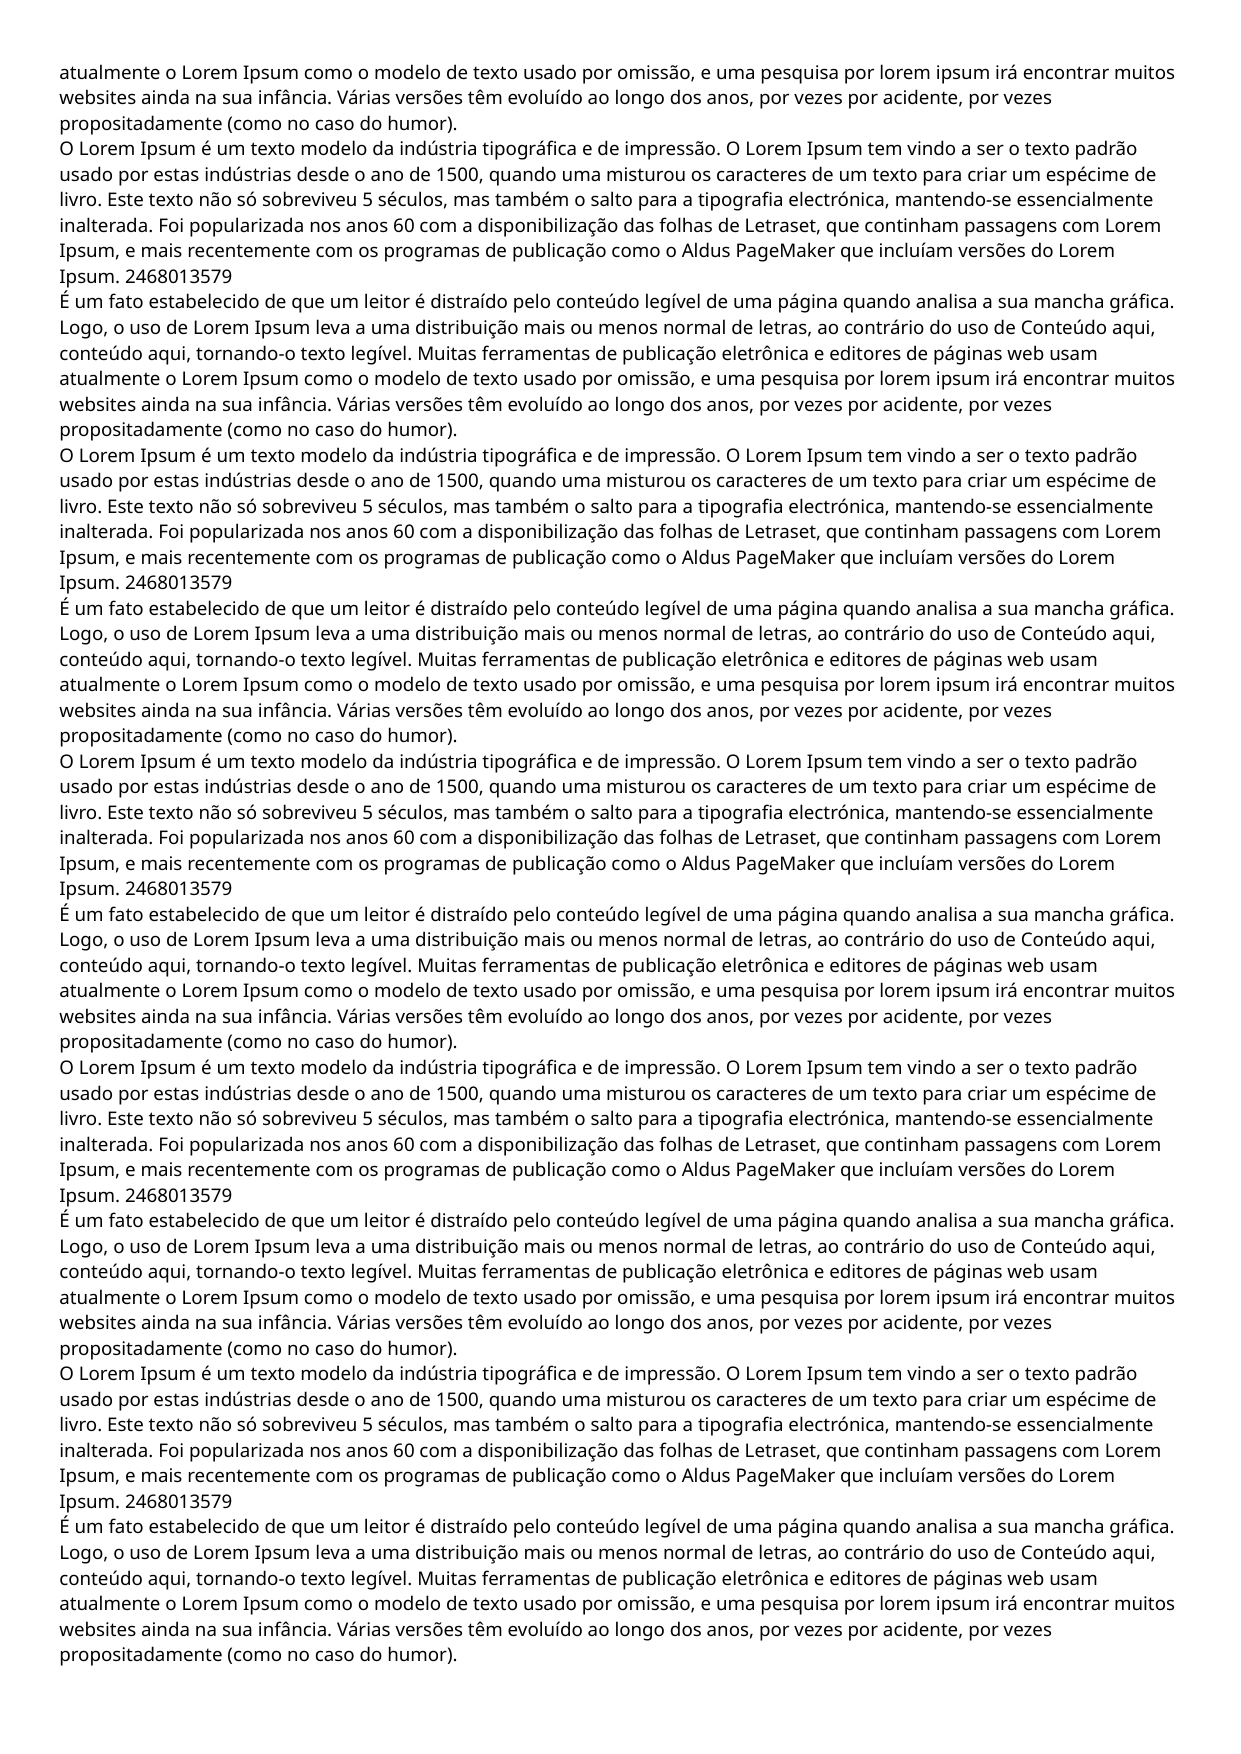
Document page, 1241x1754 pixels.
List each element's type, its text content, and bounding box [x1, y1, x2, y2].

text É um fato estabelecido de que um leitor é distraído pelo conteúdo legível de uma página quando analisa a sua mancha gráfica. Logo, o uso de Lorem Ipsum leva a uma distribuição mais ou menos normal de letras, ao contrário do uso de Conteúdo aqui, conteúdo aqui, tornando-o texto legível. Muitas ferramentas de publicação eletrônica e editores de páginas web usam atualmente o Lorem Ipsum como o modelo de texto usado por omissão, e uma pesquisa por lorem ipsum irá encontrar muitos websites ainda na sua infância. Várias versões têm evoluído ao longo dos anos, por vezes por acidente, por vezes propositadamente (como no caso do humor). [59, 289, 1181, 442]
text É um fato estabelecido de que um leitor é distraído pelo conteúdo legível de uma página quando analisa a sua mancha gráfica. Logo, o uso de Lorem Ipsum leva a uma distribuição mais ou menos normal de letras, ao contrário do uso de Conteúdo aqui, conteúdo aqui, tornando-o texto legível. Muitas ferramentas de publicação eletrônica e editores de páginas web usam atualmente o Lorem Ipsum como o modelo de texto usado por omissão, e uma pesquisa por lorem ipsum irá encontrar muitos websites ainda na sua infância. Várias versões têm evoluído ao longo dos anos, por vezes por acidente, por vezes propositadamente (como no caso do humor). [59, 1207, 1181, 1361]
text É um fato estabelecido de que um leitor é distraído pelo conteúdo legível de uma página quando analisa a sua mancha gráfica. Logo, o uso de Lorem Ipsum leva a uma distribuição mais ou menos normal de letras, ao contrário do uso de Conteúdo aqui, conteúdo aqui, tornando-o texto legível. Muitas ferramentas de publicação eletrônica e editores de páginas web usam atualmente o Lorem Ipsum como o modelo de texto usado por omissão, e uma pesquisa por lorem ipsum irá encontrar muitos websites ainda na sua infância. Várias versões têm evoluído ao longo dos anos, por vezes por acidente, por vezes propositadamente (como no caso do humor). [59, 595, 1181, 748]
text O Lorem Ipsum é um texto modelo da indústria tipográfica e de impressão. O Lorem Ipsum tem vindo a ser o texto padrão usado por estas indústrias desde o ano de 1500, quando uma misturou os caracteres de um texto para criar um espécime de livro. Este texto não só sobreviveu 5 séculos, mas também o salto para a tipografia electrónica, mantendo-se essencialmente inalterada. Foi popularizada nos anos 60 com a disponibilização das folhas de Letraset, que continham passagens com Lorem Ipsum, e mais recentemente com os programas de publicação como o Aldus PageMaker que incluíam versões do Lorem Ipsum. 2468013579 [59, 1361, 1181, 1514]
text É um fato estabelecido de que um leitor é distraído pelo conteúdo legível de uma página quando analisa a sua mancha gráfica. Logo, o uso de Lorem Ipsum leva a uma distribuição mais ou menos normal de letras, ao contrário do uso de Conteúdo aqui, conteúdo aqui, tornando-o texto legível. Muitas ferramentas de publicação eletrônica e editores de páginas web usam atualmente o Lorem Ipsum como o modelo de texto usado por omissão, e uma pesquisa por lorem ipsum irá encontrar muitos websites ainda na sua infância. Várias versões têm evoluído ao longo dos anos, por vezes por acidente, por vezes propositadamente (como no caso do humor). [59, 1514, 1181, 1667]
text O Lorem Ipsum é um texto modelo da indústria tipográfica e de impressão. O Lorem Ipsum tem vindo a ser o texto padrão usado por estas indústrias desde o ano de 1500, quando uma misturou os caracteres de um texto para criar um espécime de livro. Este texto não só sobreviveu 5 séculos, mas também o salto para a tipografia electrónica, mantendo-se essencialmente inalterada. Foi popularizada nos anos 60 com a disponibilização das folhas de Letraset, que continham passagens com Lorem Ipsum, e mais recentemente com os programas de publicação como o Aldus PageMaker que incluíam versões do Lorem Ipsum. 2468013579 [59, 136, 1181, 289]
text atualmente o Lorem Ipsum como o modelo de texto usado por omissão, e uma pesquisa por lorem ipsum irá encontrar muitos websites ainda na sua infância. Várias versões têm evoluído ao longo dos anos, por vezes por acidente, por vezes propositadamente (como no caso do humor). [59, 59, 1181, 136]
text O Lorem Ipsum é um texto modelo da indústria tipográfica e de impressão. O Lorem Ipsum tem vindo a ser o texto padrão usado por estas indústrias desde o ano de 1500, quando uma misturou os caracteres de um texto para criar um espécime de livro. Este texto não só sobreviveu 5 séculos, mas também o salto para a tipografia electrónica, mantendo-se essencialmente inalterada. Foi popularizada nos anos 60 com a disponibilização das folhas de Letraset, que continham passagens com Lorem Ipsum, e mais recentemente com os programas de publicação como o Aldus PageMaker que incluíam versões do Lorem Ipsum. 2468013579 [59, 1054, 1181, 1207]
text É um fato estabelecido de que um leitor é distraído pelo conteúdo legível de uma página quando analisa a sua mancha gráfica. Logo, o uso de Lorem Ipsum leva a uma distribuição mais ou menos normal de letras, ao contrário do uso de Conteúdo aqui, conteúdo aqui, tornando-o texto legível. Muitas ferramentas de publicação eletrônica e editores de páginas web usam atualmente o Lorem Ipsum como o modelo de texto usado por omissão, e uma pesquisa por lorem ipsum irá encontrar muitos websites ainda na sua infância. Várias versões têm evoluído ao longo dos anos, por vezes por acidente, por vezes propositadamente (como no caso do humor). [59, 901, 1181, 1054]
text O Lorem Ipsum é um texto modelo da indústria tipográfica e de impressão. O Lorem Ipsum tem vindo a ser o texto padrão usado por estas indústrias desde o ano de 1500, quando uma misturou os caracteres de um texto para criar um espécime de livro. Este texto não só sobreviveu 5 séculos, mas também o salto para a tipografia electrónica, mantendo-se essencialmente inalterada. Foi popularizada nos anos 60 com a disponibilização das folhas de Letraset, que continham passagens com Lorem Ipsum, e mais recentemente com os programas de publicação como o Aldus PageMaker que incluíam versões do Lorem Ipsum. 2468013579 [59, 748, 1181, 901]
text O Lorem Ipsum é um texto modelo da indústria tipográfica e de impressão. O Lorem Ipsum tem vindo a ser o texto padrão usado por estas indústrias desde o ano de 1500, quando uma misturou os caracteres de um texto para criar um espécime de livro. Este texto não só sobreviveu 5 séculos, mas também o salto para a tipografia electrónica, mantendo-se essencialmente inalterada. Foi popularizada nos anos 60 com a disponibilização das folhas de Letraset, que continham passagens com Lorem Ipsum, e mais recentemente com os programas de publicação como o Aldus PageMaker que incluíam versões do Lorem Ipsum. 2468013579 [59, 442, 1181, 595]
